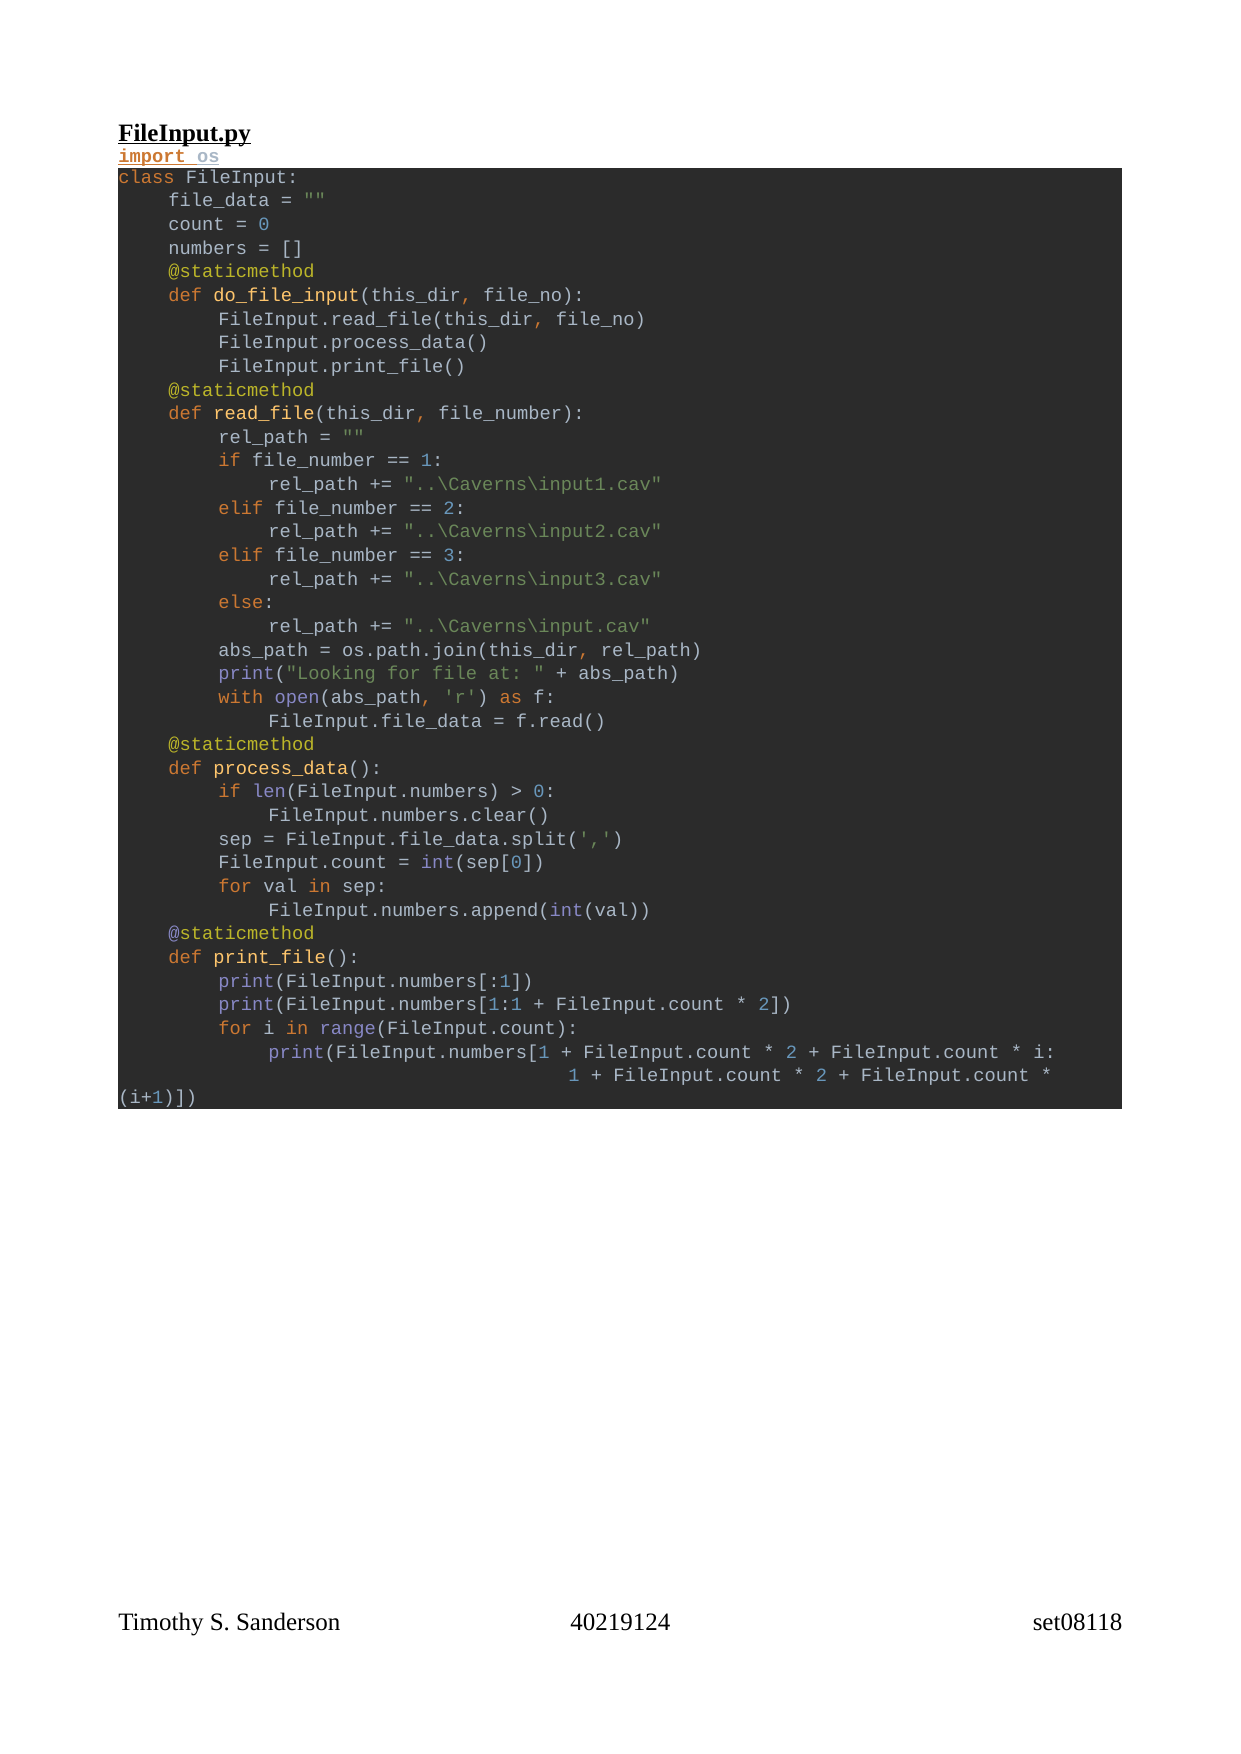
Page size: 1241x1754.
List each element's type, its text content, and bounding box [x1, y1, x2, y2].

text def print_file(): [118, 946, 1122, 970]
text def read_file(this_dir, file_number): [118, 402, 1122, 426]
text print("Looking for file at: " + abs_path) [118, 662, 1122, 686]
text elif file_number == 3: [118, 544, 1122, 568]
text FileInput.numbers.clear() [118, 804, 1122, 828]
text numbers = [] [118, 237, 1122, 260]
text FileInput.process_data() [118, 331, 1122, 355]
text with open(abs_path, 'r') as f: [118, 686, 1122, 709]
text @staticmethod [118, 922, 1122, 946]
text FileInput.numbers.append(int(val)) [118, 899, 1122, 922]
text if file_number == 1: [118, 449, 1122, 473]
text FileInput.py [118, 118, 1122, 147]
text 1 + FileInput.count * 2 + FileInput.count * (i+1)]) [118, 1064, 1122, 1109]
text print(FileInput.numbers[1 + FileInput.count * 2 + FileInput.count * i: [118, 1041, 1122, 1064]
text rel_path += "..\Caverns\input2.cav" [118, 520, 1122, 544]
text elif file_number == 2: [118, 497, 1122, 520]
text for i in range(FileInput.count): [118, 1017, 1122, 1041]
text print(FileInput.numbers[:1]) [118, 970, 1122, 993]
text def do_file_input(this_dir, file_no): [118, 284, 1122, 308]
text FileInput.file_data = f.read() [118, 709, 1122, 733]
text rel_path += "..\Caverns\input.cav" [118, 615, 1122, 639]
text print(FileInput.numbers[1:1 + FileInput.count * 2]) [118, 993, 1122, 1017]
text class FileInput: [118, 168, 1122, 189]
text @staticmethod [118, 378, 1122, 402]
text @staticmethod [118, 260, 1122, 284]
text count = 0 [118, 213, 1122, 237]
text def process_data(): [118, 757, 1122, 781]
text rel_path += "..\Caverns\input1.cav" [118, 473, 1122, 497]
text import os [118, 147, 1122, 168]
text FileInput.count = int(sep[0]) [118, 851, 1122, 875]
text for val in sep: [118, 875, 1122, 899]
text rel_path = "" [118, 426, 1122, 449]
text FileInput.print_file() [118, 355, 1122, 378]
text file_data = "" [118, 189, 1122, 213]
text rel_path += "..\Caverns\input3.cav" [118, 568, 1122, 591]
text FileInput.read_file(this_dir, file_no) [118, 308, 1122, 331]
text abs_path = os.path.join(this_dir, rel_path) [118, 639, 1122, 662]
text else: [118, 591, 1122, 615]
text sep = FileInput.file_data.split(',') [118, 828, 1122, 851]
text @staticmethod [118, 733, 1122, 757]
text if len(FileInput.numbers) > 0: [118, 781, 1122, 804]
